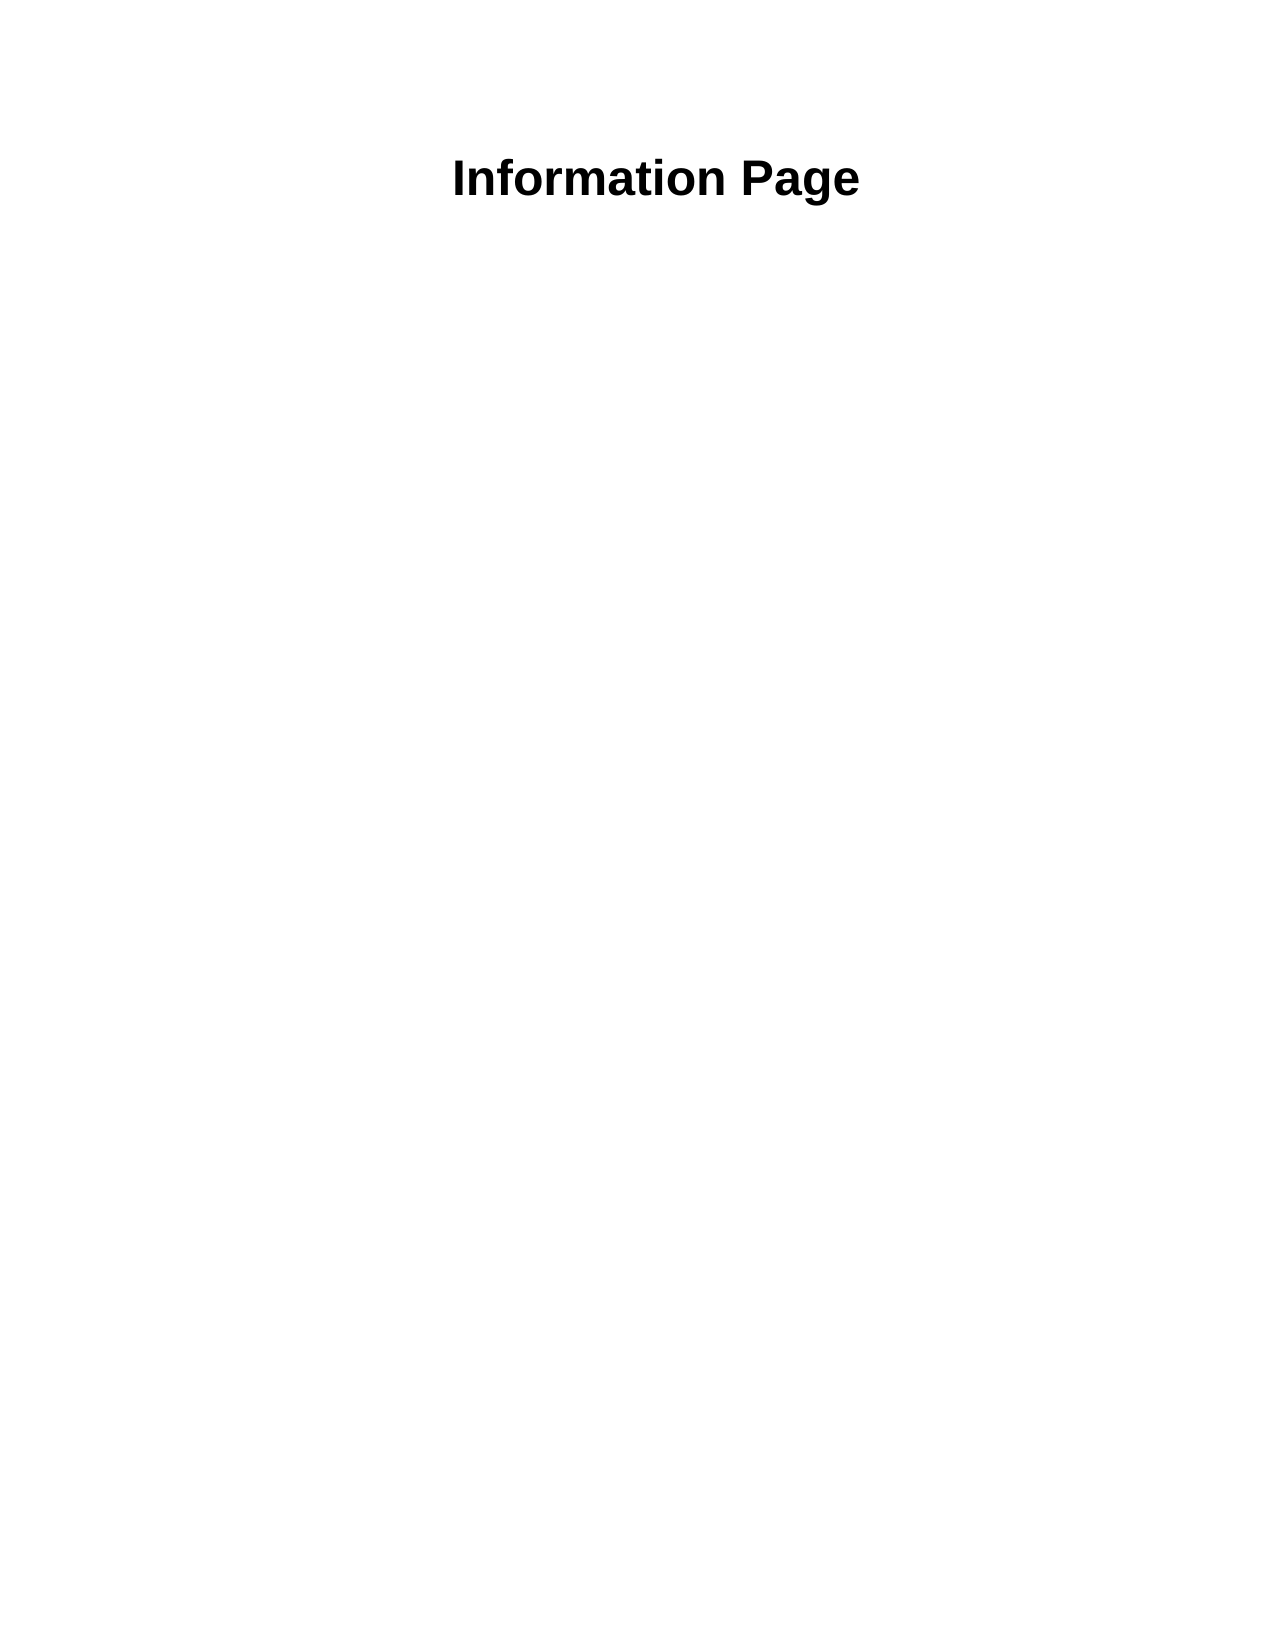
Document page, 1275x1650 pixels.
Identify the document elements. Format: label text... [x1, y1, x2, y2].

title Information Page [187, 150, 1125, 206]
